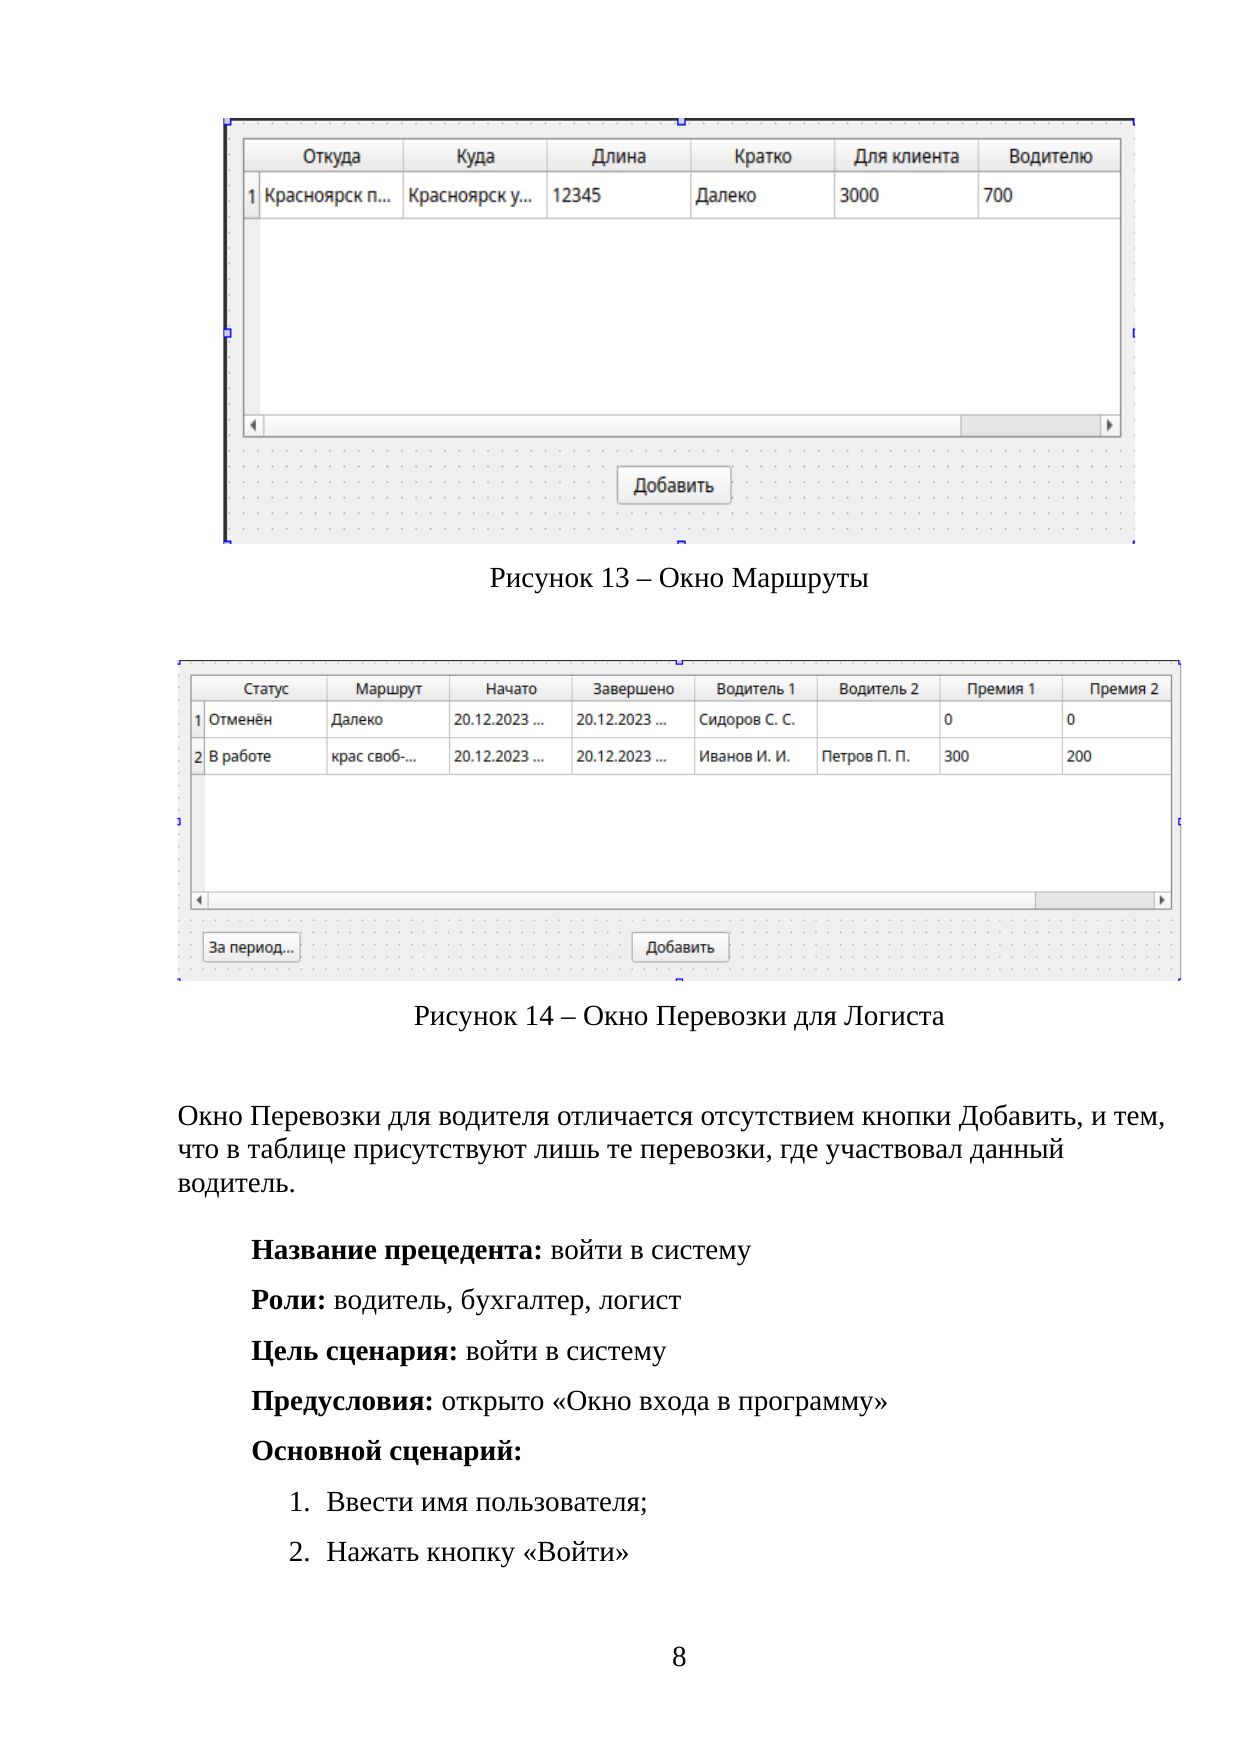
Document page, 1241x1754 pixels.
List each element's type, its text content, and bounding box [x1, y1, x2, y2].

picture [223, 118, 1136, 544]
text Роли: водитель, бухгалтер, логист [177, 1282, 1181, 1316]
text Цель сценария: войти в систему [177, 1333, 1181, 1366]
text Предусловия: открыто «Окно входа в программу» [177, 1383, 1181, 1417]
list Окно Перевозки для Логиста [177, 998, 1181, 1031]
text Основной сценарий: [177, 1433, 1181, 1467]
text Окно Перевозки для водителя отличается отсутствием кнопки Добавить, и тем, что в таблице присутствуют лишь те перевозки, где участвовал данный водитель. [177, 1098, 1181, 1199]
picture [177, 660, 1182, 981]
list Нажать кнопку «Войти» [288, 1534, 1181, 1568]
list Ввести имя пользователя; [288, 1484, 1181, 1517]
text Название прецедента: войти в систему [177, 1232, 1181, 1266]
list Окно Маршруты [177, 560, 1181, 593]
